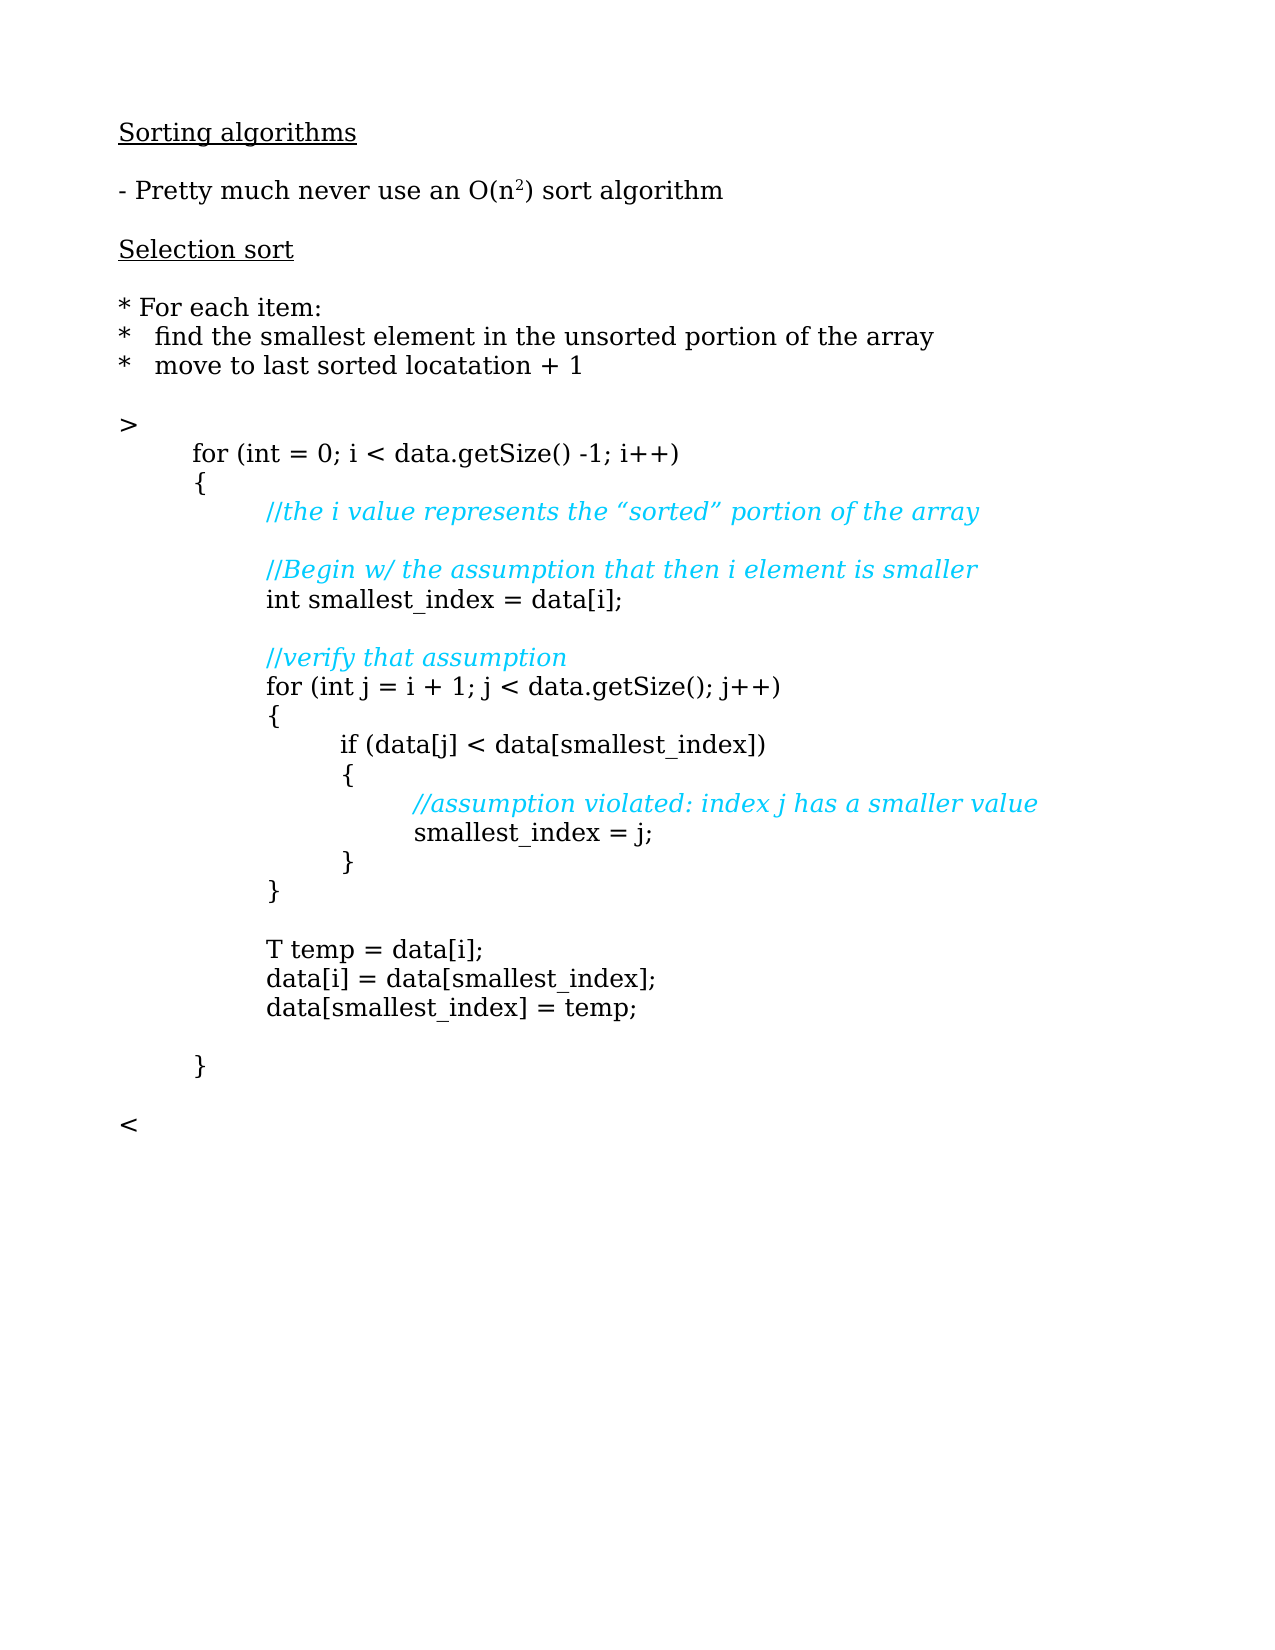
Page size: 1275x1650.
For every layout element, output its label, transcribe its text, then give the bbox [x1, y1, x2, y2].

text //assumption violated: index j has a smaller value [118, 789, 1157, 818]
text - Pretty much never use an O(n2) sort algorithm [118, 176, 1157, 206]
text < [118, 1110, 1157, 1139]
text for (int j = i + 1; j < data.getSize(); j++) [118, 672, 1157, 701]
text * find the smallest element in the unsorted portion of the array [118, 322, 1157, 351]
text if (data[j] < data[smallest_index]) [118, 731, 1157, 760]
text int smallest_index = data[i]; [118, 585, 1157, 614]
text } [118, 1051, 1157, 1081]
text } [118, 876, 1157, 906]
text { [118, 701, 1157, 731]
text * move to last sorted locatation + 1 [118, 351, 1157, 381]
text Sorting algorithms [118, 118, 1157, 147]
text * For each item: [118, 293, 1157, 322]
text data[smallest_index] = temp; [118, 993, 1157, 1022]
text //the i value represents the “sorted” portion of the array [118, 497, 1157, 526]
text for (int = 0; i < data.getSize() -1; i++) { [118, 439, 1157, 497]
text smallest_index = j; [118, 818, 1157, 847]
text } [118, 847, 1157, 876]
text data[i] = data[smallest_index]; [118, 964, 1157, 993]
text //Begin w/ the assumption that then i element is smaller [118, 556, 1157, 585]
text Selection sort [118, 235, 1157, 264]
text { [118, 760, 1157, 789]
text //verify that assumption [118, 643, 1157, 672]
text > [118, 410, 1157, 439]
text T temp = data[i]; [118, 935, 1157, 964]
